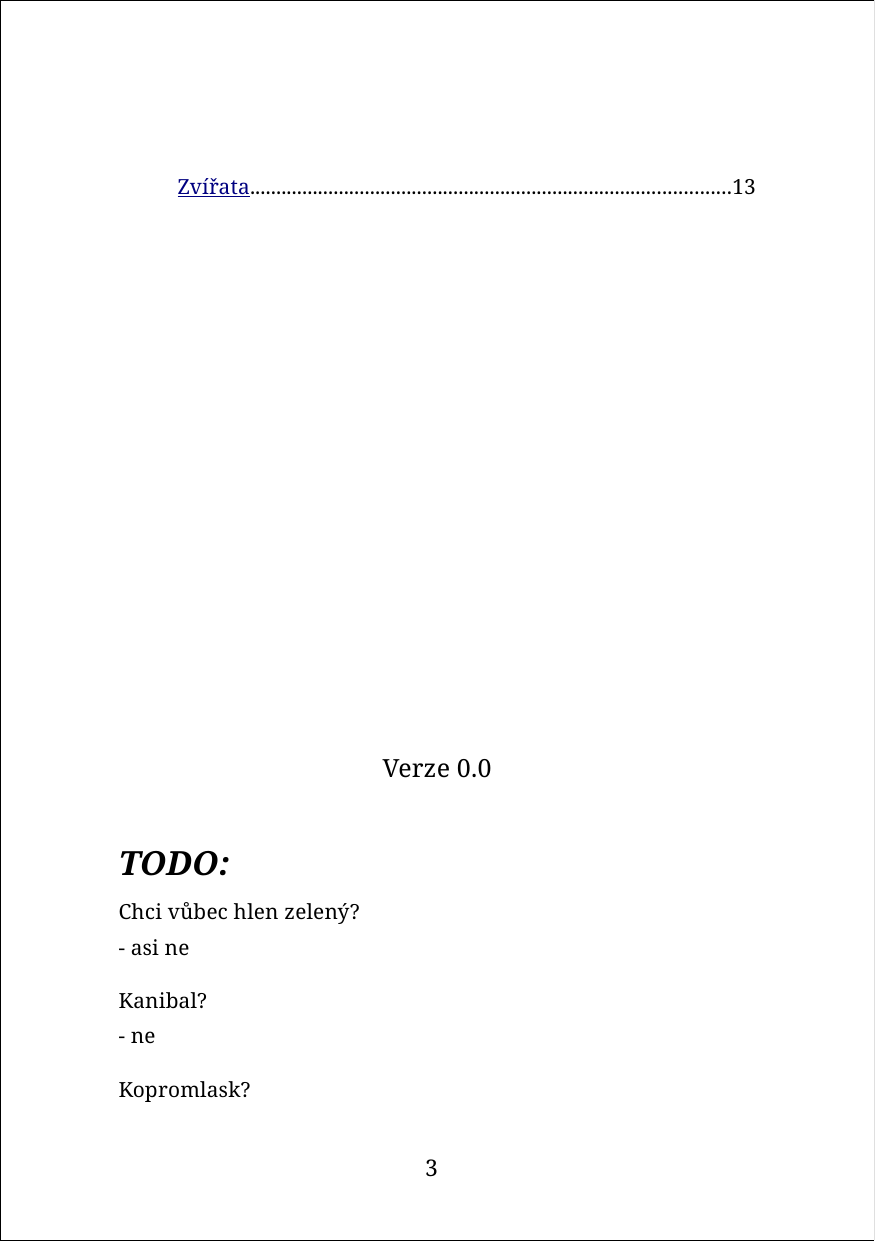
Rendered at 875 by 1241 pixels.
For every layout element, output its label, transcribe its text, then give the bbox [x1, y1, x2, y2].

text Verze 0.0 [118, 750, 756, 784]
text Kopromlask? [118, 1075, 756, 1103]
text Kanibal? - ne [118, 986, 756, 1050]
text Chci vůbec hlen zelený? - asi ne [118, 897, 756, 961]
subtitle TODO: [118, 840, 756, 885]
text Zvířata 13 [177, 172, 756, 200]
